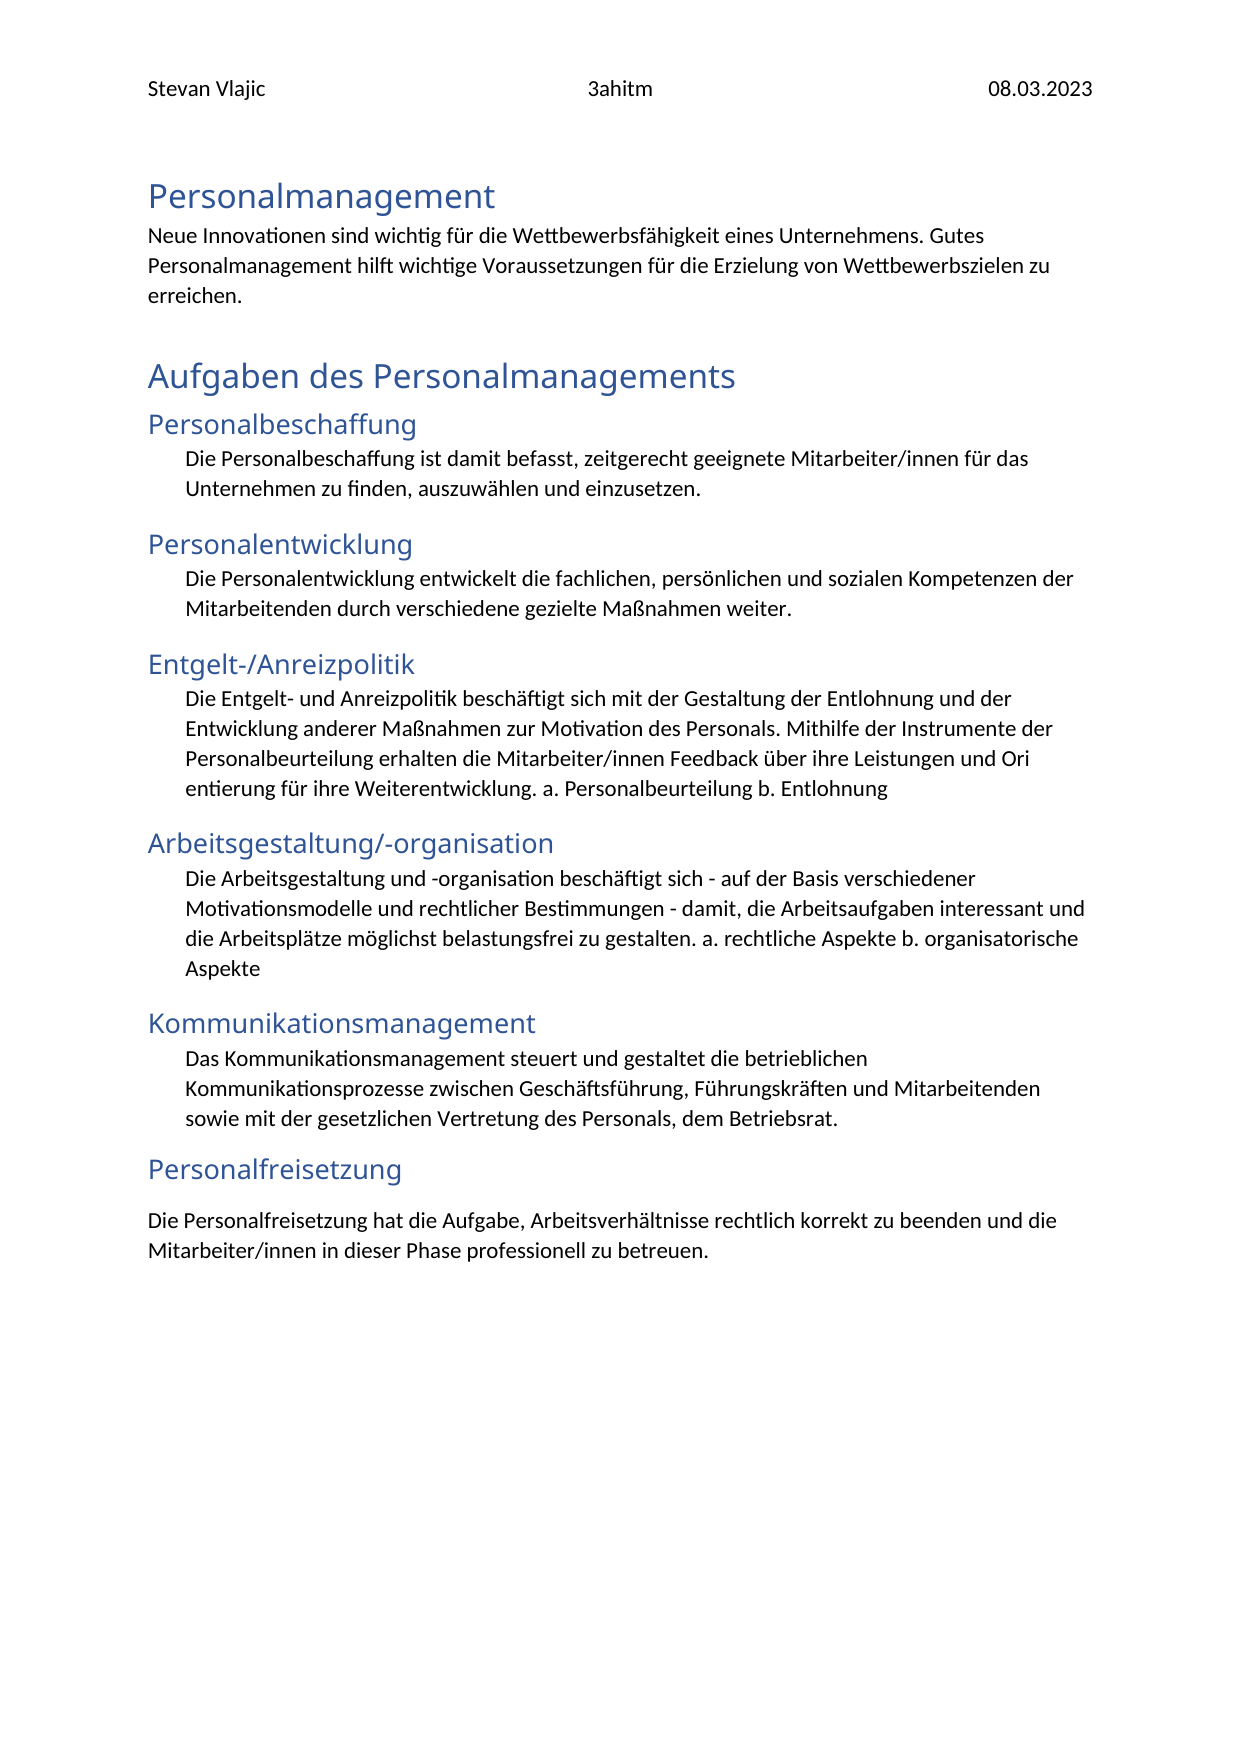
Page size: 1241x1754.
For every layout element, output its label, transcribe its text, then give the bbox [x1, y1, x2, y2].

text Die Arbeitsgestaltung und -organisation beschäftigt sich - auf der Basis verschiedener Motivationsmodelle und rechtlicher Bestimmungen - damit, die Arbeitsaufgaben interessant und die Arbeitsplätze möglichst belastungsfrei zu gestalten. a. rechtliche Aspekte b. organisatorische Aspekte [185, 864, 1093, 982]
subtitle Entgelt-/Anreizpolitik [148, 645, 1093, 682]
subtitle Kommunikationsmanagement [148, 1005, 1093, 1042]
subtitle Personalmanagement [148, 173, 1093, 218]
text Neue Innovationen sind wichtig für die Wettbewerbsfähigkeit eines Unternehmens. Gutes Personalmanagement hilft wichtige Voraussetzungen für die Erzielung von Wettbewerbszielen zu erreichen. [148, 221, 1093, 309]
subtitle Aufgaben des Personalmanagements [148, 352, 1093, 398]
subtitle Personalbeschaffung [148, 405, 1093, 442]
text Das Kommunikationsmanagement steuert und gestaltet die betrieblichen Kommunikationsprozesse zwischen Geschäftsführung, Führungskräften und Mitarbeitenden sowie mit der gesetzlichen Vertretung des Personals, dem Betriebsrat. [185, 1044, 1093, 1132]
text Die Personalentwicklung entwickelt die fachlichen, persönlichen und sozialen Kompetenzen der Mitarbeitenden durch verschiedene gezielte Maßnahmen weiter. [185, 564, 1093, 622]
text Personalfreisetzung [148, 1151, 1093, 1187]
text Die Entgelt- und Anreizpolitik beschäftigt sich mit der Gestaltung der Entlohnung und der Entwicklung anderer Maßnahmen zur Motivation des Personals. Mithilfe der Instrumente der Personalbeurteilung erhalten die Mitarbeiter/innen Feedback über ihre Leistungen und Ori entierung für ihre Weiterentwicklung. a. Personalbeurteilung b. Entlohnung [185, 684, 1093, 802]
subtitle Arbeitsgestaltung/-organisation [148, 825, 1093, 862]
text Die Personalfreisetzung hat die Aufgabe, Arbeitsverhältnisse rechtlich korrekt zu beenden und die Mitarbeiter/innen in dieser Phase professionell zu betreuen. [148, 1207, 1093, 1264]
text Die Personalbeschaffung ist damit befasst, zeitgerecht geeignete Mitarbeiter/innen für das Unternehmen zu finden, auszuwählen und einzusetzen. [185, 444, 1093, 502]
subtitle Personalentwicklung [148, 525, 1093, 562]
